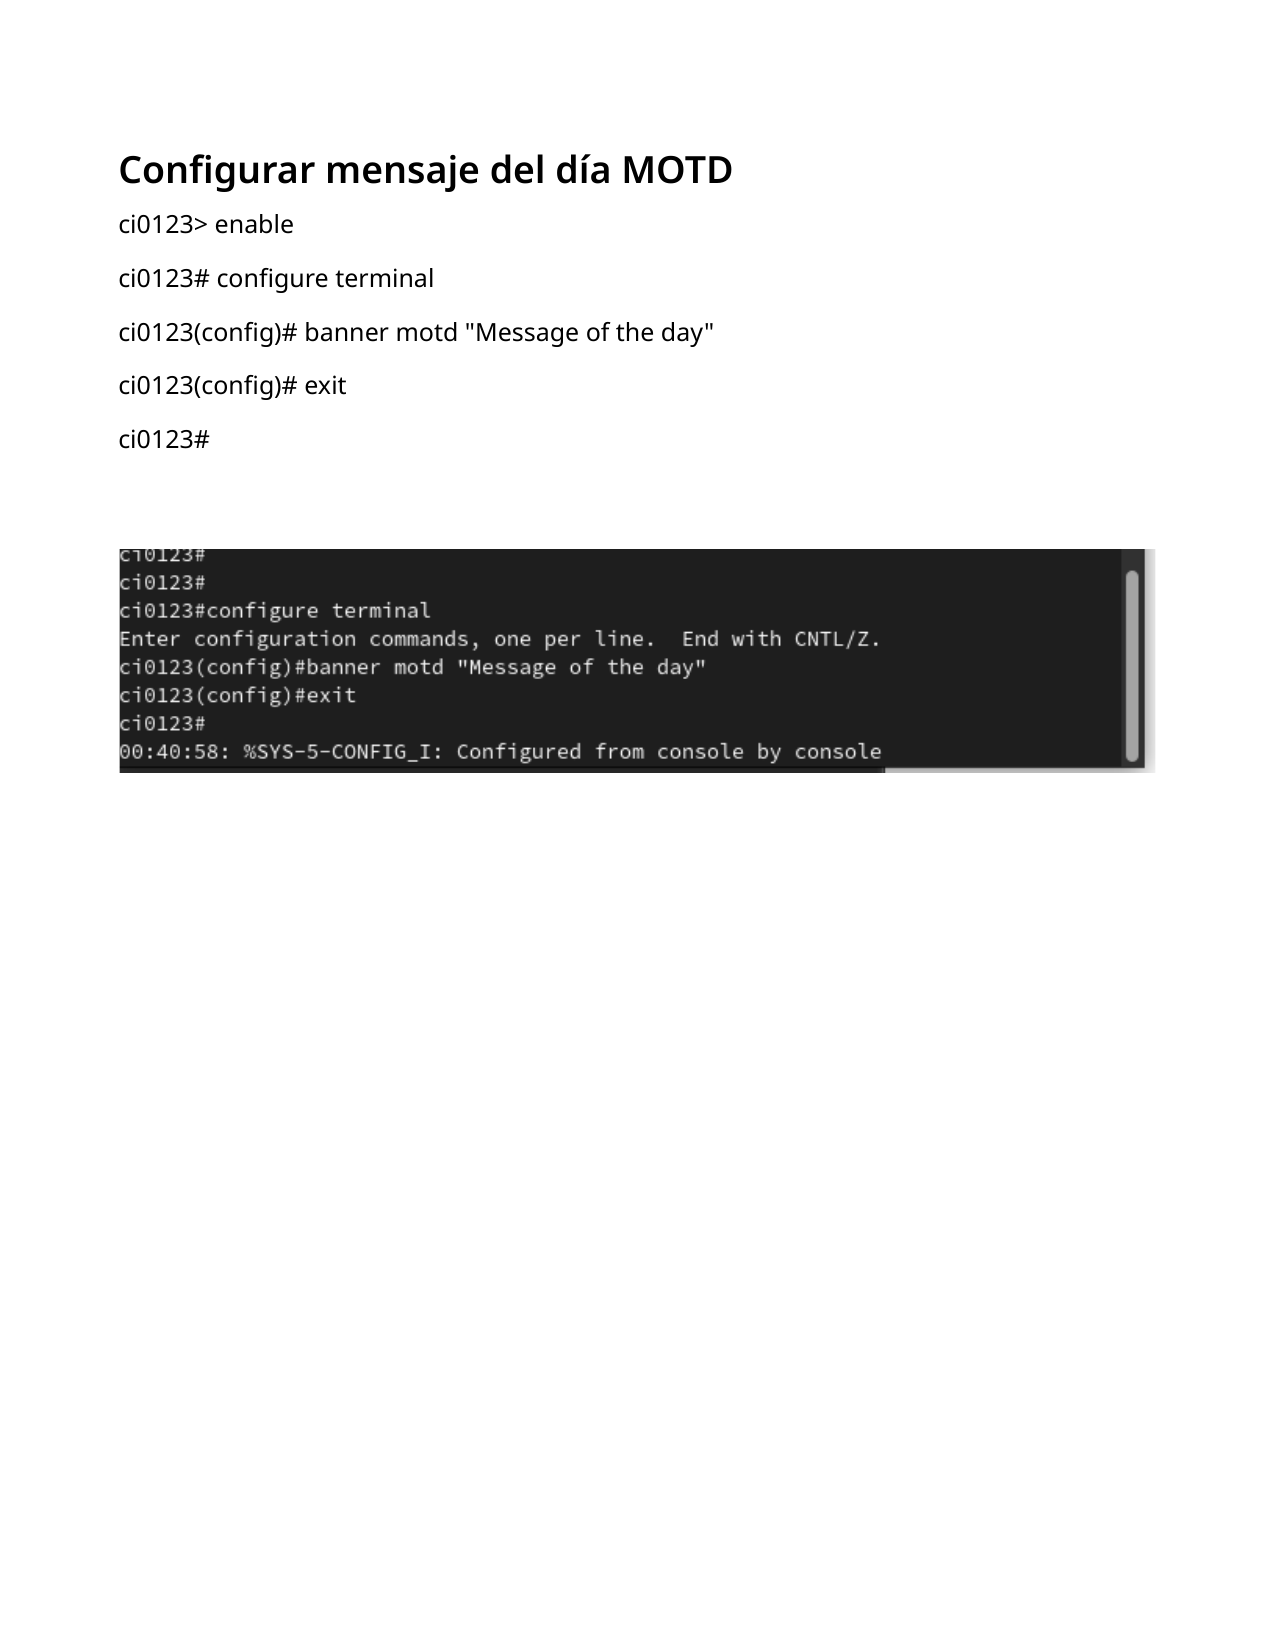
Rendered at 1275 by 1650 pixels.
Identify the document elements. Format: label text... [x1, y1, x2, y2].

text ci0123> enable [118, 207, 1157, 241]
text ci0123# configure terminal [118, 260, 1157, 294]
text ci0123(config)# exit [118, 368, 1157, 402]
text ci0123(config)# banner motd "Message of the day" [118, 314, 1157, 348]
text ci0123# [118, 422, 1157, 456]
subtitle Configurar mensaje del día MOTD [118, 143, 1157, 194]
picture [119, 549, 1156, 773]
